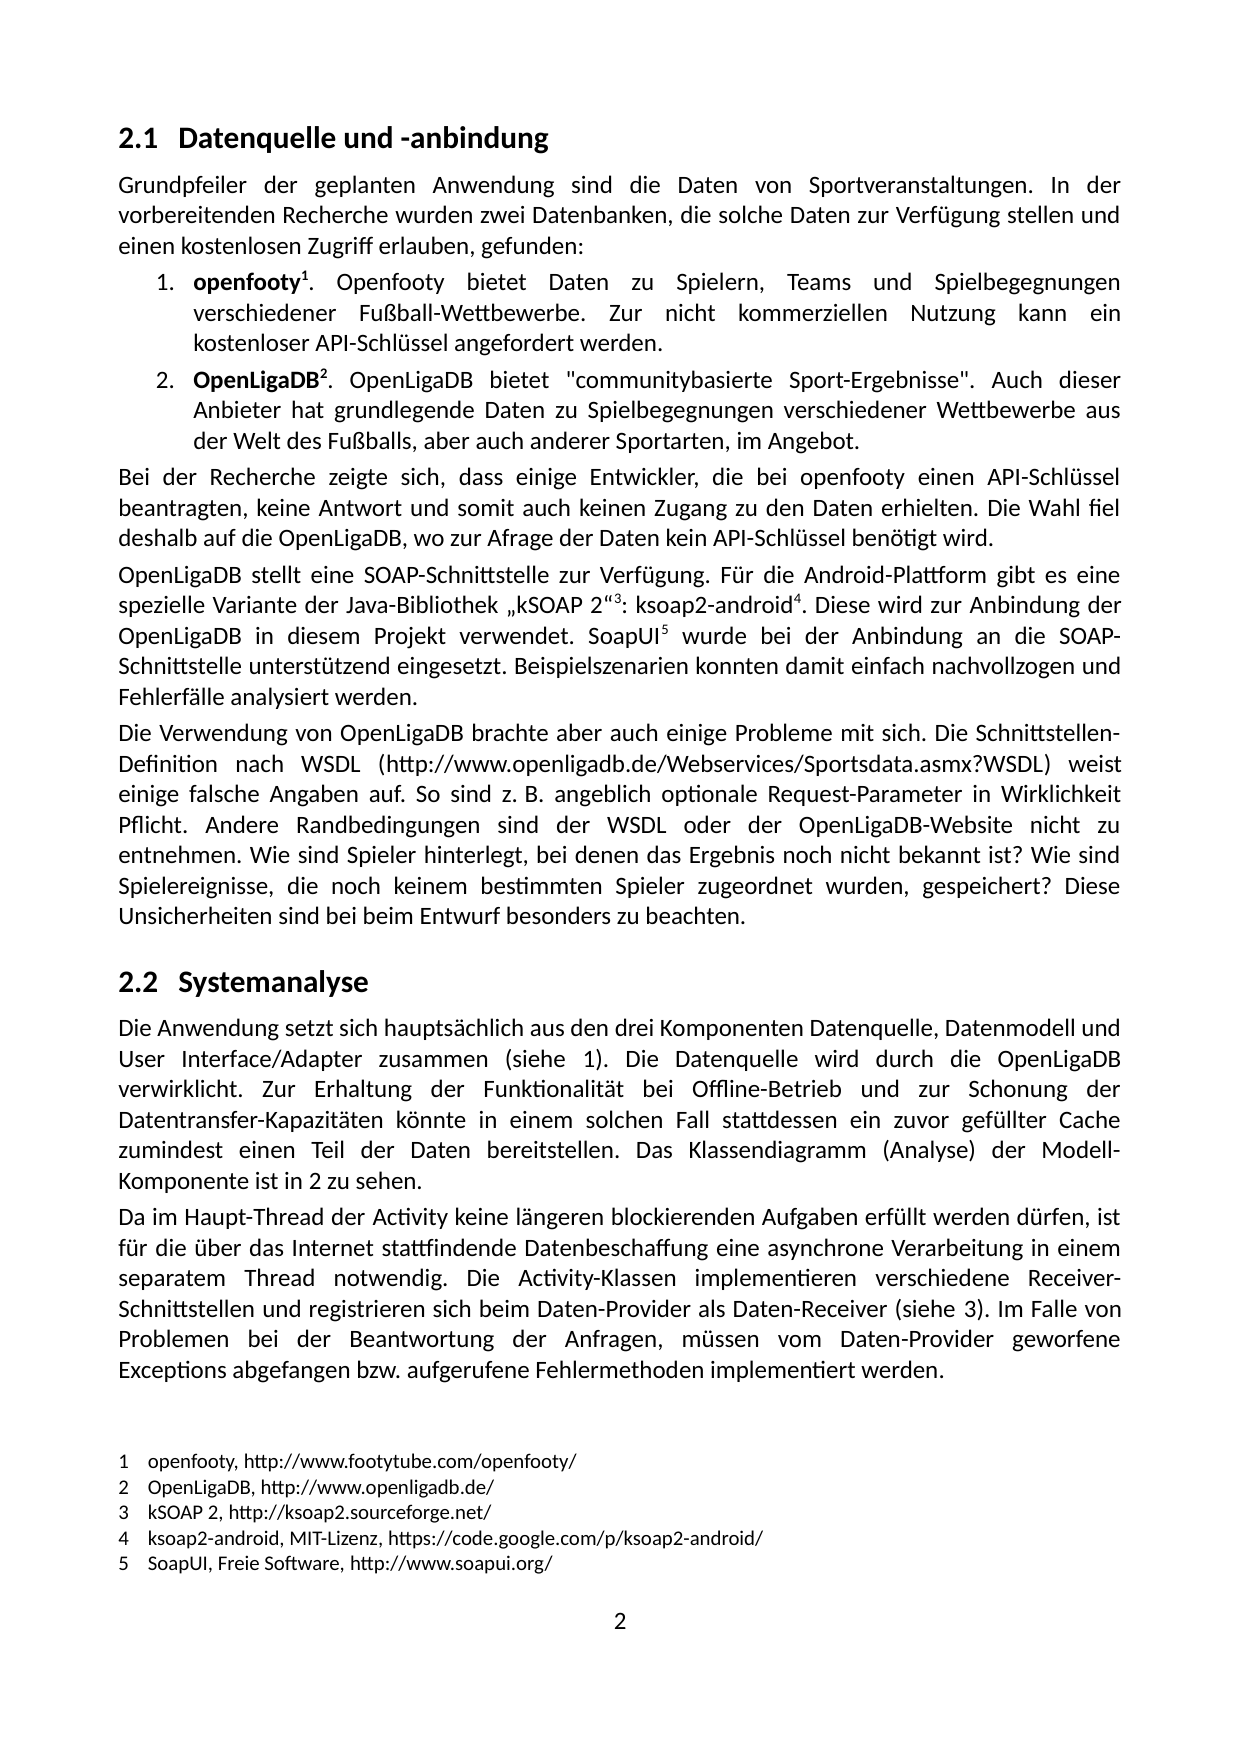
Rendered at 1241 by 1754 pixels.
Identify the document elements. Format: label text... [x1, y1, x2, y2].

subtitle Datenquelle und -anbindung [118, 118, 1122, 156]
text Die Anwendung setzt sich hauptsächlich aus den drei Komponenten Datenquelle, Datenmodell und User Interface/Adapter zusammen (siehe Abbildung 1). Die Datenquelle wird durch die OpenLigaDB verwirklicht. Zur Erhaltung der Funktionalität bei Offline-Betrieb und zur Schonung der Datentransfer-Kapazitäten könnte in einem solchen Fall stattdessen ein zuvor gefüllter Cache zumindest einen Teil der Daten bereitstellen. Das Klassendiagramm (Analyse) der Modell-Komponente ist in Abbildung 2 zu sehen. [118, 1012, 1122, 1196]
list OpenLigaDB. OpenLigaDB bietet "communitybasierte Sport-Ergebnisse". Auch dieser Anbieter hat grundlegende Daten zu Spielbegegnungen verschiedener Wettbewerbe aus der Welt des Fußballs, aber auch anderer Sportarten, im Angebot. [156, 364, 1122, 455]
text Bei der Recherche zeigte sich, dass einige Entwickler, die bei openfooty einen API-Schlüssel beantragten, keine Antwort und somit auch keinen Zugang zu den Daten erhielten. Die Wahl fiel deshalb auf die OpenLigaDB, wo zur Afrage der Daten kein API-Schlüssel benötigt wird. [118, 461, 1122, 553]
text Grundpfeiler der geplanten Anwendung sind die Daten von Sportveranstaltungen. In der vorbereitenden Recherche wurden zwei Datenbanken, die solche Daten zur Verfügung stellen und einen kostenlosen Zugriff erlauben, gefunden: [118, 169, 1122, 260]
text ksoap2-android, MIT-Lizenz, https://code.google.com/p/ksoap2-android/ [118, 1525, 1122, 1550]
text Die Verwendung von OpenLigaDB brachte aber auch einige Probleme mit sich. Die Schnittstellen-Definition nach WSDL (http://www.openligadb.de/Webservices/Sportsdata.asmx?WSDL) weist einige falsche Angaben auf. So sind z. B. angeblich optionale Request-Parameter in Wirklichkeit Pflicht. Andere Randbedingungen sind der WSDL oder der OpenLigaDB-Website nicht zu entnehmen. Wie sind Spieler hinterlegt, bei denen das Ergebnis noch nicht bekannt ist? Wie sind Spielereignisse, die noch keinem bestimmten Spieler zugeordnet wurden, gespeichert? Diese Unsicherheiten sind bei beim Entwurf besonders zu beachten. [118, 717, 1122, 931]
text SoapUI, Freie Software, http://www.soapui.org/ [118, 1550, 1122, 1576]
subtitle Systemanalyse [118, 962, 1122, 1000]
text OpenLigaDB stellt eine SOAP-Schnittstelle zur Verfügung. Für die Android-Plattform gibt es eine spezielle Variante der Java-Bibliothek „kSOAP 2“: ksoap2-android. Diese wird zur Anbindung der OpenLigaDB in diesem Projekt verwendet. SoapUI wurde bei der Anbindung an die SOAP-Schnittstelle unterstützend eingesetzt. Beispielszenarien konnten damit einfach nachvollzogen und Fehlerfälle analysiert werden. [118, 559, 1122, 711]
text kSOAP 2, http://ksoap2.sourceforge.net/ [118, 1499, 1122, 1525]
list openfooty. Openfooty bietet Daten zu Spielern, Teams und Spielbegegnungen verschiedener Fußball-Wettbewerbe. Zur nicht kommerziellen Nutzung kann ein kostenloser API-Schlüssel angefordert werden. [156, 266, 1122, 358]
list OpenLigaDB, http://www.openligadb.de/ [118, 1474, 1122, 1499]
text Da im Haupt-Thread der Activity keine längeren blockierenden Aufgaben erfüllt werden dürfen, ist für die über das Internet stattfindende Datenbeschaffung eine asynchrone Verarbeitung in einem separatem Thread notwendig. Die Activity-Klassen implementieren verschiedene Receiver-Schnittstellen und registrieren sich beim Daten-Provider als Daten-Receiver (siehe Abbildung 3). Im Falle von Problemen bei der Beantwortung der Anfragen, müssen vom Daten-Provider geworfene Exceptions abgefangen bzw. aufgerufene Fehlermethoden implementiert werden. [118, 1202, 1122, 1385]
list openfooty, http://www.footytube.com/openfooty/ [118, 1449, 1122, 1474]
